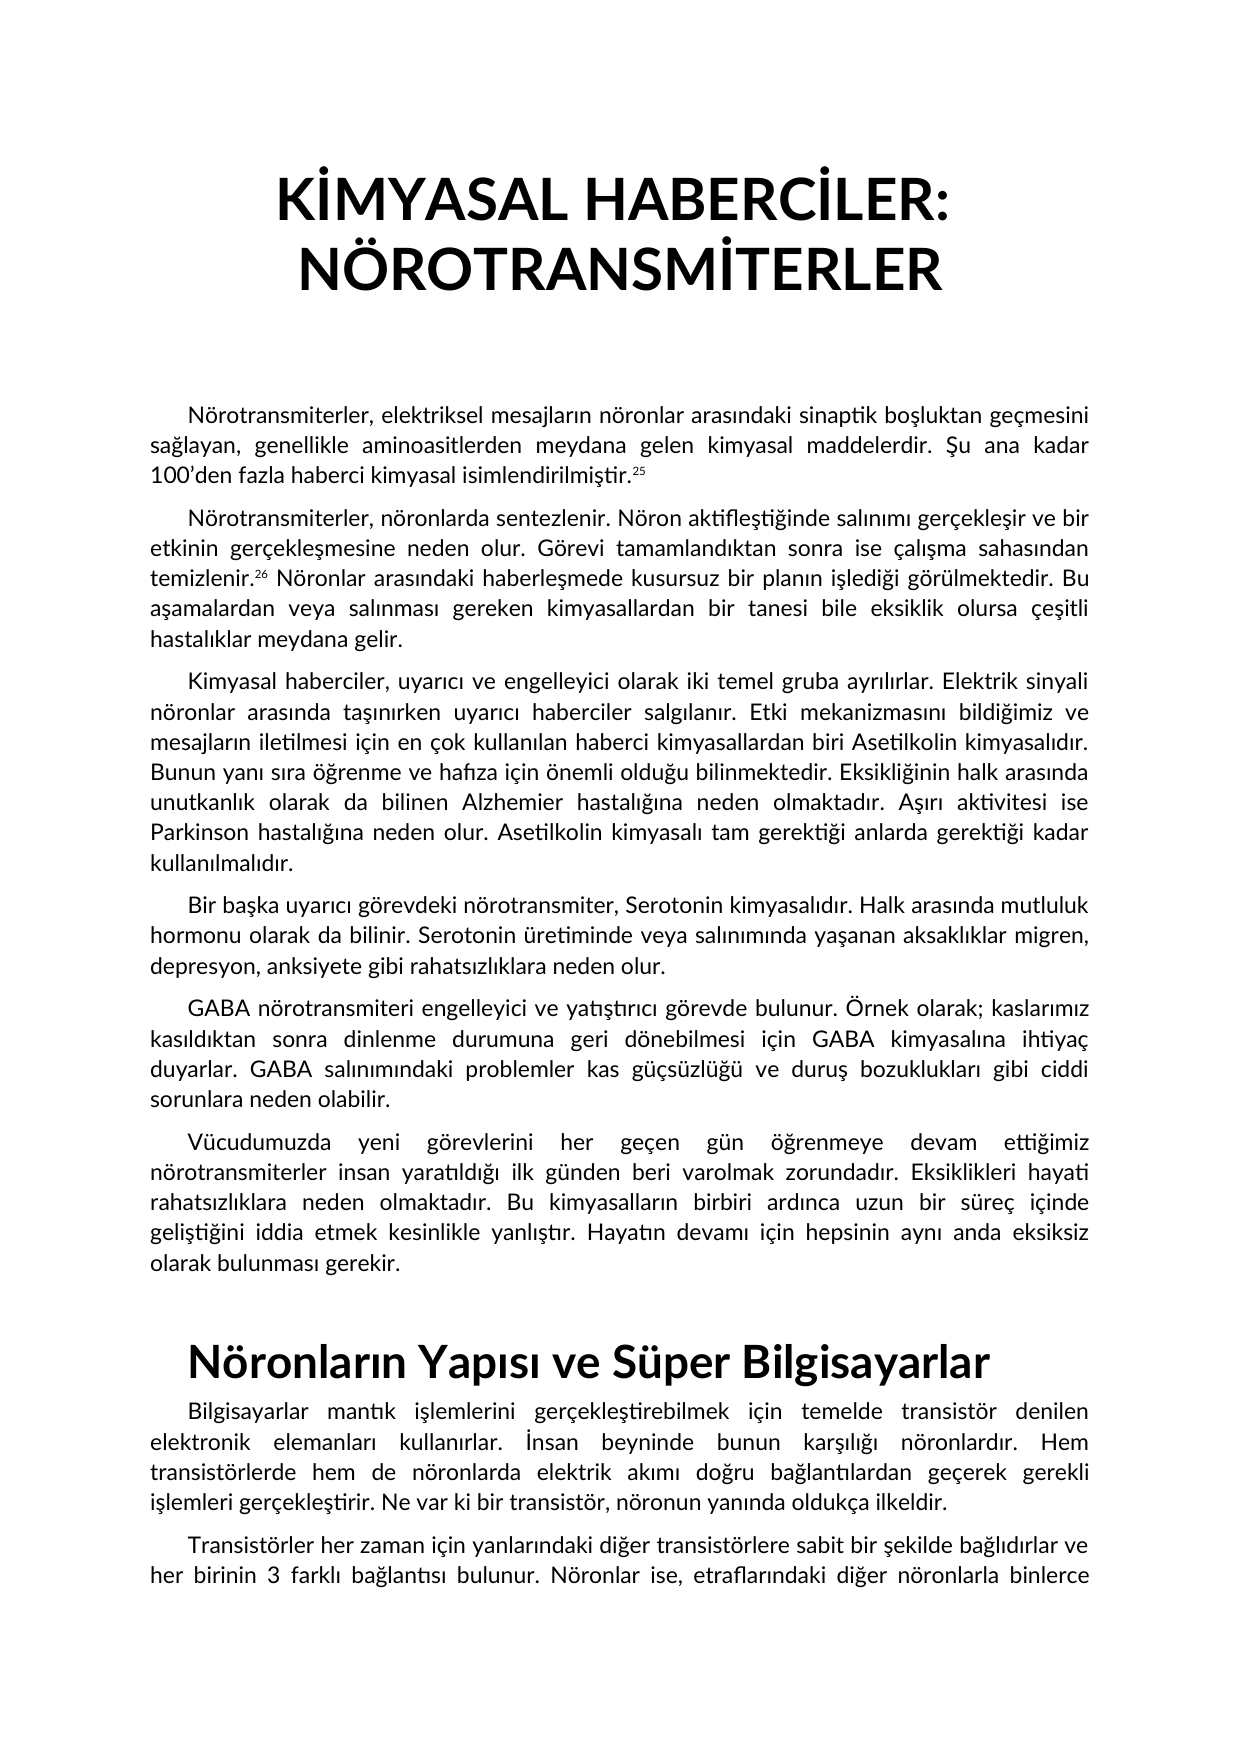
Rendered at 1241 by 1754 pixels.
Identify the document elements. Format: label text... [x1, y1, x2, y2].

text Nörotransmiterler, elektriksel mesajların nöronlar arasındaki sinaptik boşluktan geçmesini sağlayan, genellikle aminoasitlerden meydana gelen kimyasal maddelerdir. Şu ana kadar 100’den fazla haberci kimyasal isimlendirilmiştir.25 [150, 400, 1090, 488]
text GABA nörotransmiteri engelleyici ve yatıştırıcı görevde bulunur. Örnek olarak; kaslarımız kasıldıktan sonra dinlenme durumuna geri dönebilmesi için GABA kimyasalına ihtiyaç duyarlar. GABA salınımındaki problemler kas güçsüzlüğü ve duruş bozuklukları gibi ciddi sorunlara neden olabilir. [150, 994, 1090, 1112]
subtitle Nöronların Yapısı ve Süper Bilgisayarlar [187, 1334, 1090, 1389]
text Bilgisayarlar mantık işlemlerini gerçekleştirebilmek için temelde transistör denilen elektronik elemanları kullanırlar. İnsan beyninde bunun karşılığı nöronlardır. Hem transistörlerde hem de nöronlarda elektrik akımı doğru bağlantılardan geçerek gerekli işlemleri gerçekleştirir. Ne var ki bir transistör, nöronun yanında oldukça ilkeldir. [150, 1397, 1090, 1515]
text Bir başka uyarıcı görevdeki nörotransmiter, Serotonin kimyasalıdır. Halk arasında mutluluk hormonu olarak da bilinir. Serotonin üretiminde veya salınımında yaşanan aksaklıklar migren, depresyon, anksiyete gibi rahatsızlıklara neden olur. [150, 891, 1090, 979]
text Kimyasal haberciler, uyarıcı ve engelleyici olarak iki temel gruba ayrılırlar. Elektrik sinyali nöronlar arasında taşınırken uyarıcı haberciler salgılanır. Etki mekanizmasını bildiğimiz ve mesajların iletilmesi için en çok kullanılan haberci kimyasallardan biri Asetilkolin kimyasalıdır. Bunun yanı sıra öğrenme ve hafıza için önemli olduğu bilinmektedir. Eksikliğinin halk arasında unutkanlık olarak da bilinen Alzhemier hastalığına neden olmaktadır. Aşırı aktivitesi ise Parkinson hastalığına neden olur. Asetilkolin kimyasalı tam gerektiği anlarda gerektiği kadar kullanılmalıdır. [150, 667, 1090, 876]
text Nörotransmiterler, nöronlarda sentezlenir. Nöron aktifleştiğinde salınımı gerçekleşir ve bir etkinin gerçekleşmesine neden olur. Görevi tamamlandıktan sonra ise çalışma sahasından temizlenir.26 Nöronlar arasındaki haberleşmede kusursuz bir planın işlediği görülmektedir. Bu aşamalardan veya salınması gereken kimyasallardan bir tanesi bile eksiklik olursa çeşitli hastalıklar meydana gelir. [150, 503, 1090, 652]
text Vücudumuzda yeni görevlerini her geçen gün öğrenmeye devam ettiğimiz nörotransmiterler insan yaratıldığı ilk günden beri varolmak zorundadır. Eksiklikleri hayati rahatsızlıklara neden olmaktadır. Bu kimyasalların birbiri ardınca uzun bir süreç içinde geliştiğini iddia etmek kesinlikle yanlıştır. Hayatın devamı için hepsinin aynı anda eksiksiz olarak bulunması gerekir. [150, 1127, 1090, 1276]
subtitle KİMYASAL HABERCİLER: NÖROTRANSMİTERLER [150, 162, 1090, 302]
text Transistörler her zaman için yanlarındaki diğer transistörlere sabit bir şekilde bağlıdırlar ve her birinin 3 farklı bağlantısı bulunur. Nöronlar ise, etraflarındaki diğer nöronlarla binlerce [150, 1530, 1090, 1588]
